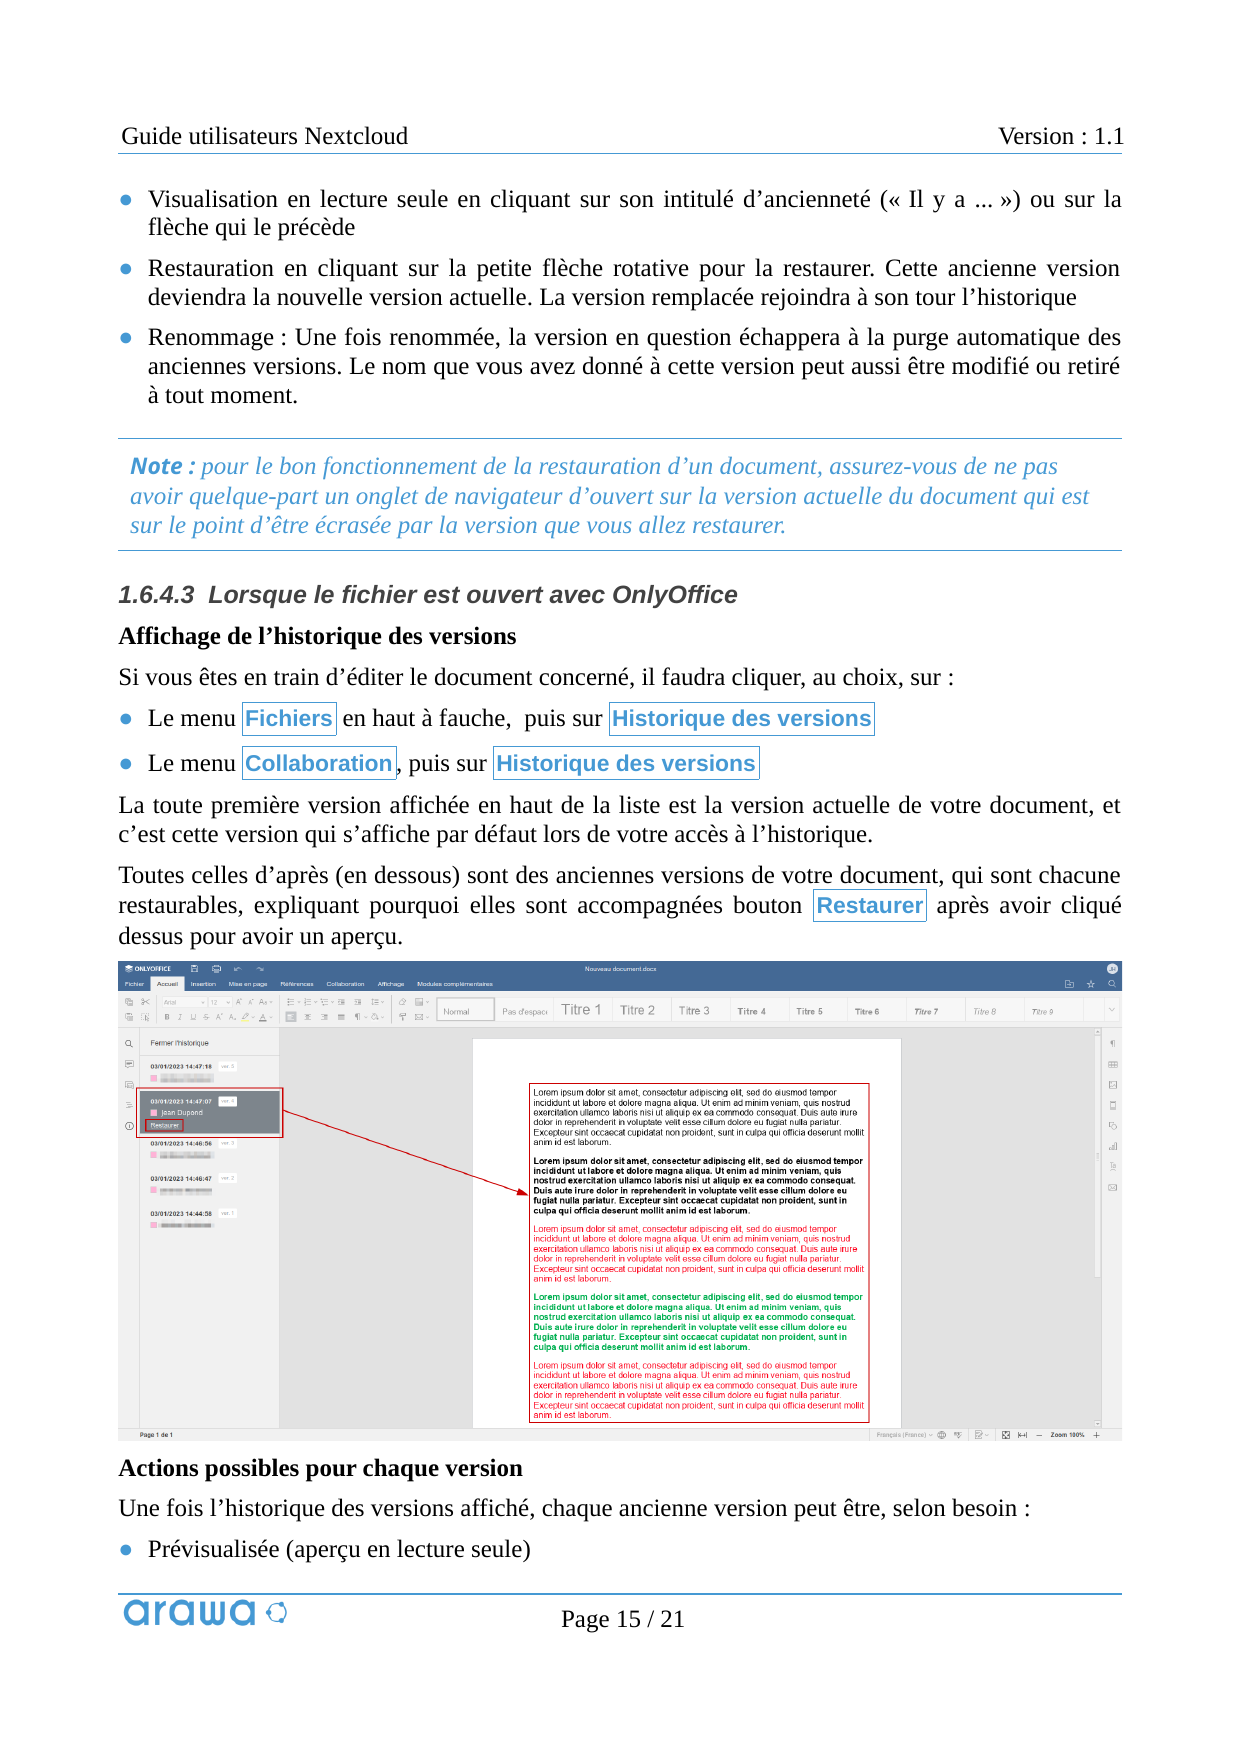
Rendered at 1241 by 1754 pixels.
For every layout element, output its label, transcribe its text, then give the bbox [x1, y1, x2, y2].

list Visualisation en lecture seule en cliquant sur son intitulé d’ancienneté (« Il y a ... ») ou sur la flèche qui le précède [118, 184, 1122, 241]
text La toute première version affichée en haut de la liste est la version actuelle de votre document, et c’est cette version qui s’affiche par défaut lors de votre accès à l’historique. [118, 791, 1122, 848]
text Affichage de l’historique des versions [118, 621, 1122, 650]
list Le menu Collaboration, puis sur Historique des versions [243, 747, 396, 779]
text Note : pour le bon fonctionnement de la restauration d’un document, assurez-vous de ne pas avoir quelque-part un onglet de navigateur d’ouvert sur la version actuelle du document qui est sur le point d’être écrasée par la version que vous allez restaurer. [118, 439, 1122, 550]
text Toutes celles d’après (en dessous) sont des anciennes versions de votre document, qui sont chacune restaurables, expliquant pourquoi elles sont accompagnées bouton Restaurer après avoir cliqué dessus pour avoir un aperçu. [118, 860, 1122, 950]
list Renommage : Une fois renommée, la version en question échappera à la purge automatique des anciennes versions. Le nom que vous avez donné à cette version peut aussi être modifié ou retiré à tout moment. [118, 322, 1122, 408]
list Le menu Collaboration, puis sur Historique des versions [118, 746, 242, 779]
text Si vous êtes en train d’éditer le document concerné, il faudra cliquer, au choix, sur : [118, 662, 1122, 691]
subtitle Lorsque le fichier est ouvert avec OnlyOffice [118, 580, 1122, 609]
list Le menu Fichiers en haut à fauche, puis sur Historique des versions [243, 703, 336, 735]
picture [118, 961, 1123, 1441]
picture [121, 1597, 290, 1628]
list Le menu Collaboration, puis sur Historique des versions [397, 746, 493, 779]
list Restauration en cliquant sur la petite flèche rotative pour la restaurer. Cette ancienne version deviendra la nouvelle version actuelle. La version remplacée rejoindra à son tour l’historique [118, 253, 1122, 311]
text Actions possibles pour chaque version [118, 1453, 1122, 1482]
list Le menu Collaboration, puis sur Historique des versions [494, 747, 759, 779]
list Le menu Fichiers en haut à fauche, puis sur Historique des versions [118, 702, 242, 735]
list Prévisualisée (aperçu en lecture seule) [118, 1534, 1122, 1563]
list Le menu Fichiers en haut à fauche, puis sur Historique des versions [337, 702, 609, 735]
text Une fois l’historique des versions affiché, chaque ancienne version peut être, selon besoin : [118, 1493, 1122, 1522]
list Le menu Fichiers en haut à fauche, puis sur Historique des versions [610, 703, 874, 735]
list Le menu Collaboration, puis sur Historique des versions [760, 746, 1122, 779]
list Le menu Fichiers en haut à fauche, puis sur Historique des versions [875, 702, 1122, 735]
